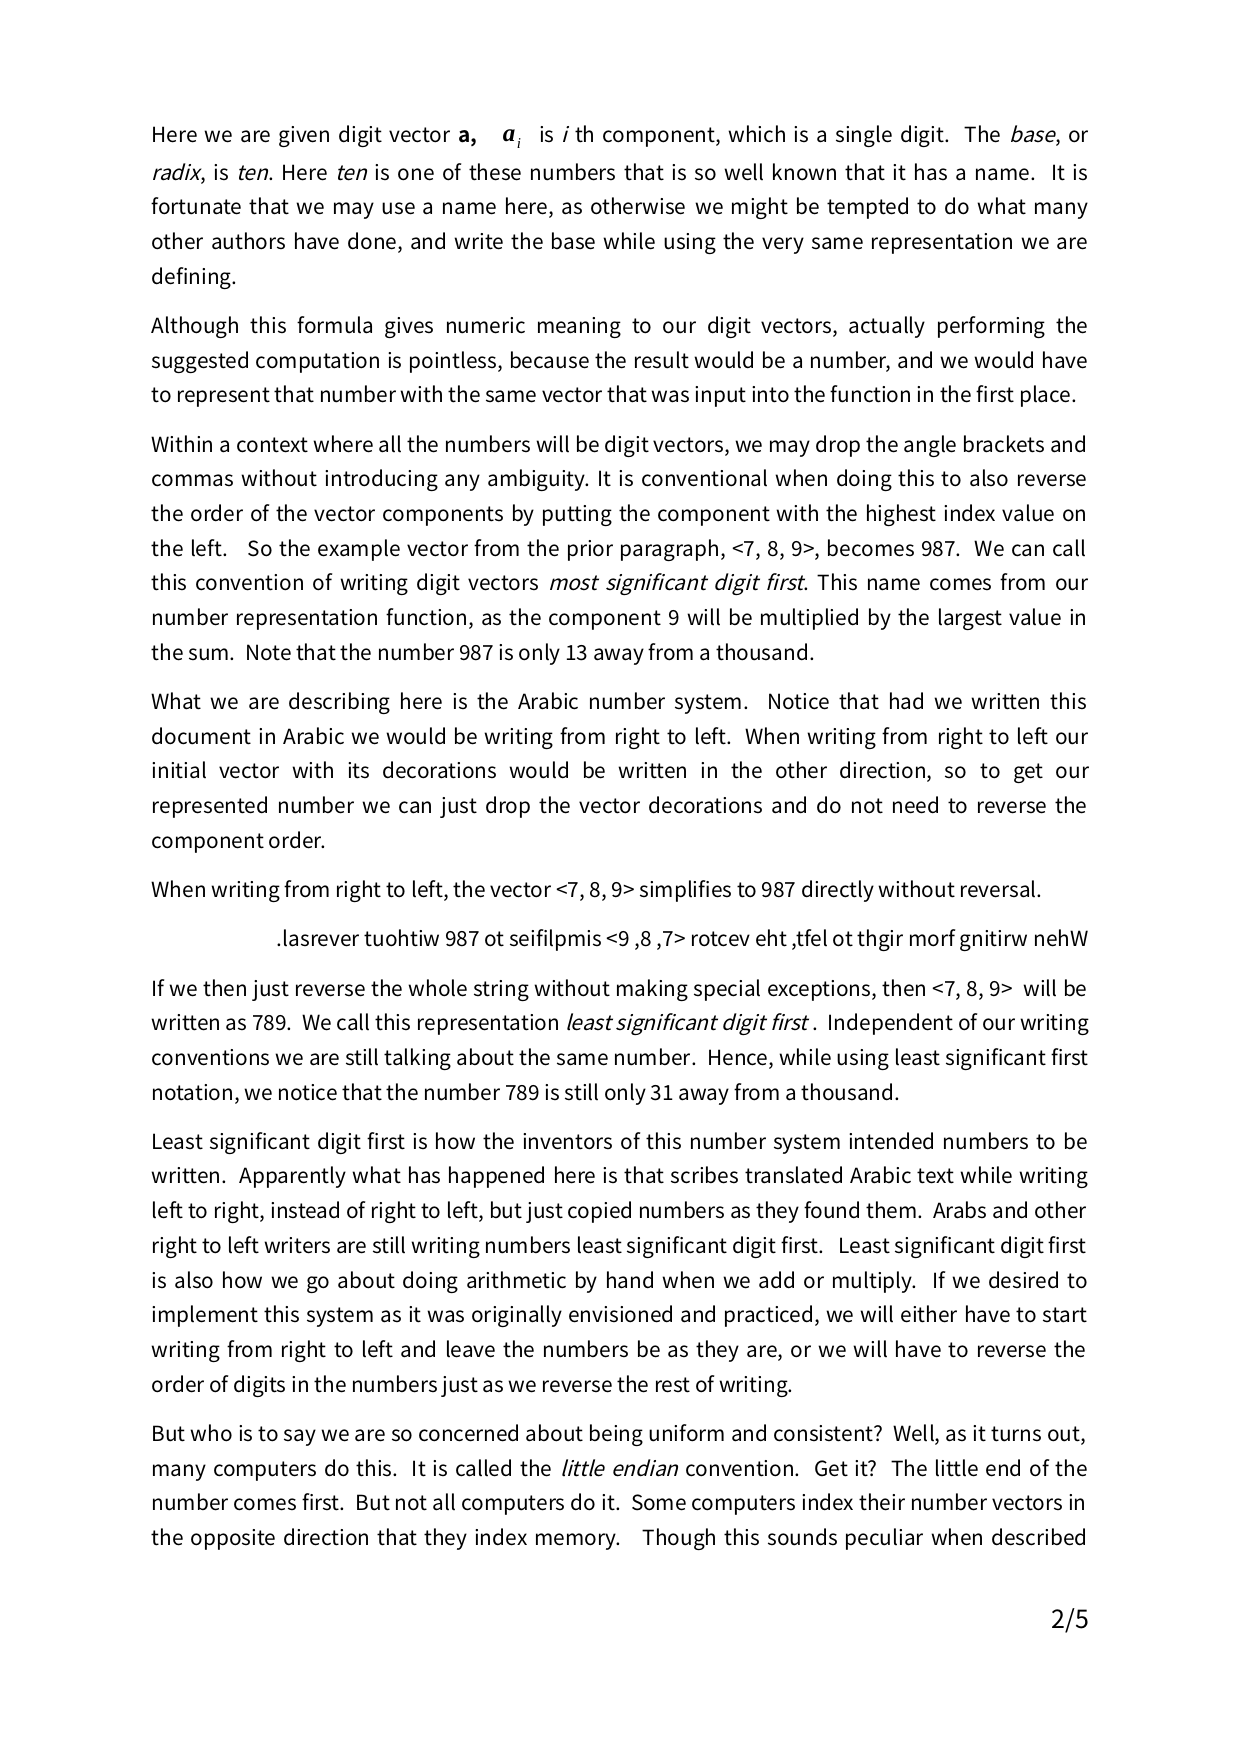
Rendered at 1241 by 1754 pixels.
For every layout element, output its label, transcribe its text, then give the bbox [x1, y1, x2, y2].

text Least significant digit first is how the inventors of this number system intended numbers to be written. Apparently what has happened here is that scribes translated Arabic text while writing left to right, instead of right to left, but just copied numbers as they found them. Arabs and other right to left writers are still writing numbers least significant digit first. Least significant digit first is also how we go about doing arithmetic by hand when we add or multiply. If we desired to implement this system as it was originally envisioned and practiced, we will either have to start writing from right to left and leave the numbers be as they are, or we will have to reverse the order of digits in the numbers just as we reverse the rest of writing. [151, 1125, 1089, 1398]
text What we are describing here is the Arabic number system. Notice that had we written this document in Arabic we would be writing from right to left. When writing from right to left our initial vector with its decorations would be written in the other direction, so to get our represented number we can just drop the vector decorations and do not need to reverse the component order. [151, 685, 1089, 854]
text If we then just reverse the whole string without making special exceptions, then <7, 8, 9> will be written as 789. We call this representation least significant digit first . Independent of our writing conventions we are still talking about the same number. Hence, while using least significant first notation, we notice that the number 789 is still only 31 away from a thousand. [151, 972, 1089, 1106]
text But who is to say we are so concerned about being uniform and consistent? Well, as it turns out, many computers do this. It is called the little endian convention. Get it? The little end of the number comes first. But not all computers do it. Some computers index their number vectors in the opposite direction that they index memory. Though this sounds peculiar when described [151, 1417, 1089, 1551]
text .lasrever tuohtiw 987 ot seifilpmis <9 ,8 ,7> rotcev eht ,tfel ot thgir morf gnitirw nehW [151, 922, 1089, 953]
text Although this formula gives numeric meaning to our digit vectors, actually performing the suggested computation is pointless, because the result would be a number, and we would have to represent that number with the same vector that was input into the function in the first place. [151, 309, 1089, 409]
text Here we are given digit vector a, is i th component, which is a single digit. The base, or radix, is ten. Here ten is one of these numbers that is so well known that it has a name. It is fortunate that we may use a name here, as otherwise we might be tempted to do what many other authors have done, and write the base while using the very same representation we are defining. [151, 118, 1089, 290]
text Within a context where all the numbers will be digit vectors, we may drop the angle brackets and commas without introducing any ambiguity. It is conventional when doing this to also reverse the order of the vector components by putting the component with the highest index value on the left. So the example vector from the prior paragraph, <7, 8, 9>, becomes 987. We can call this convention of writing digit vectors most significant digit first. This name comes from our number representation function, as the component 9 will be multiplied by the largest value in the sum. Note that the number 987 is only 13 away from a thousand. [151, 428, 1089, 666]
text When writing from right to left, the vector <7, 8, 9> simplifies to 987 directly without reversal. [151, 873, 1089, 903]
